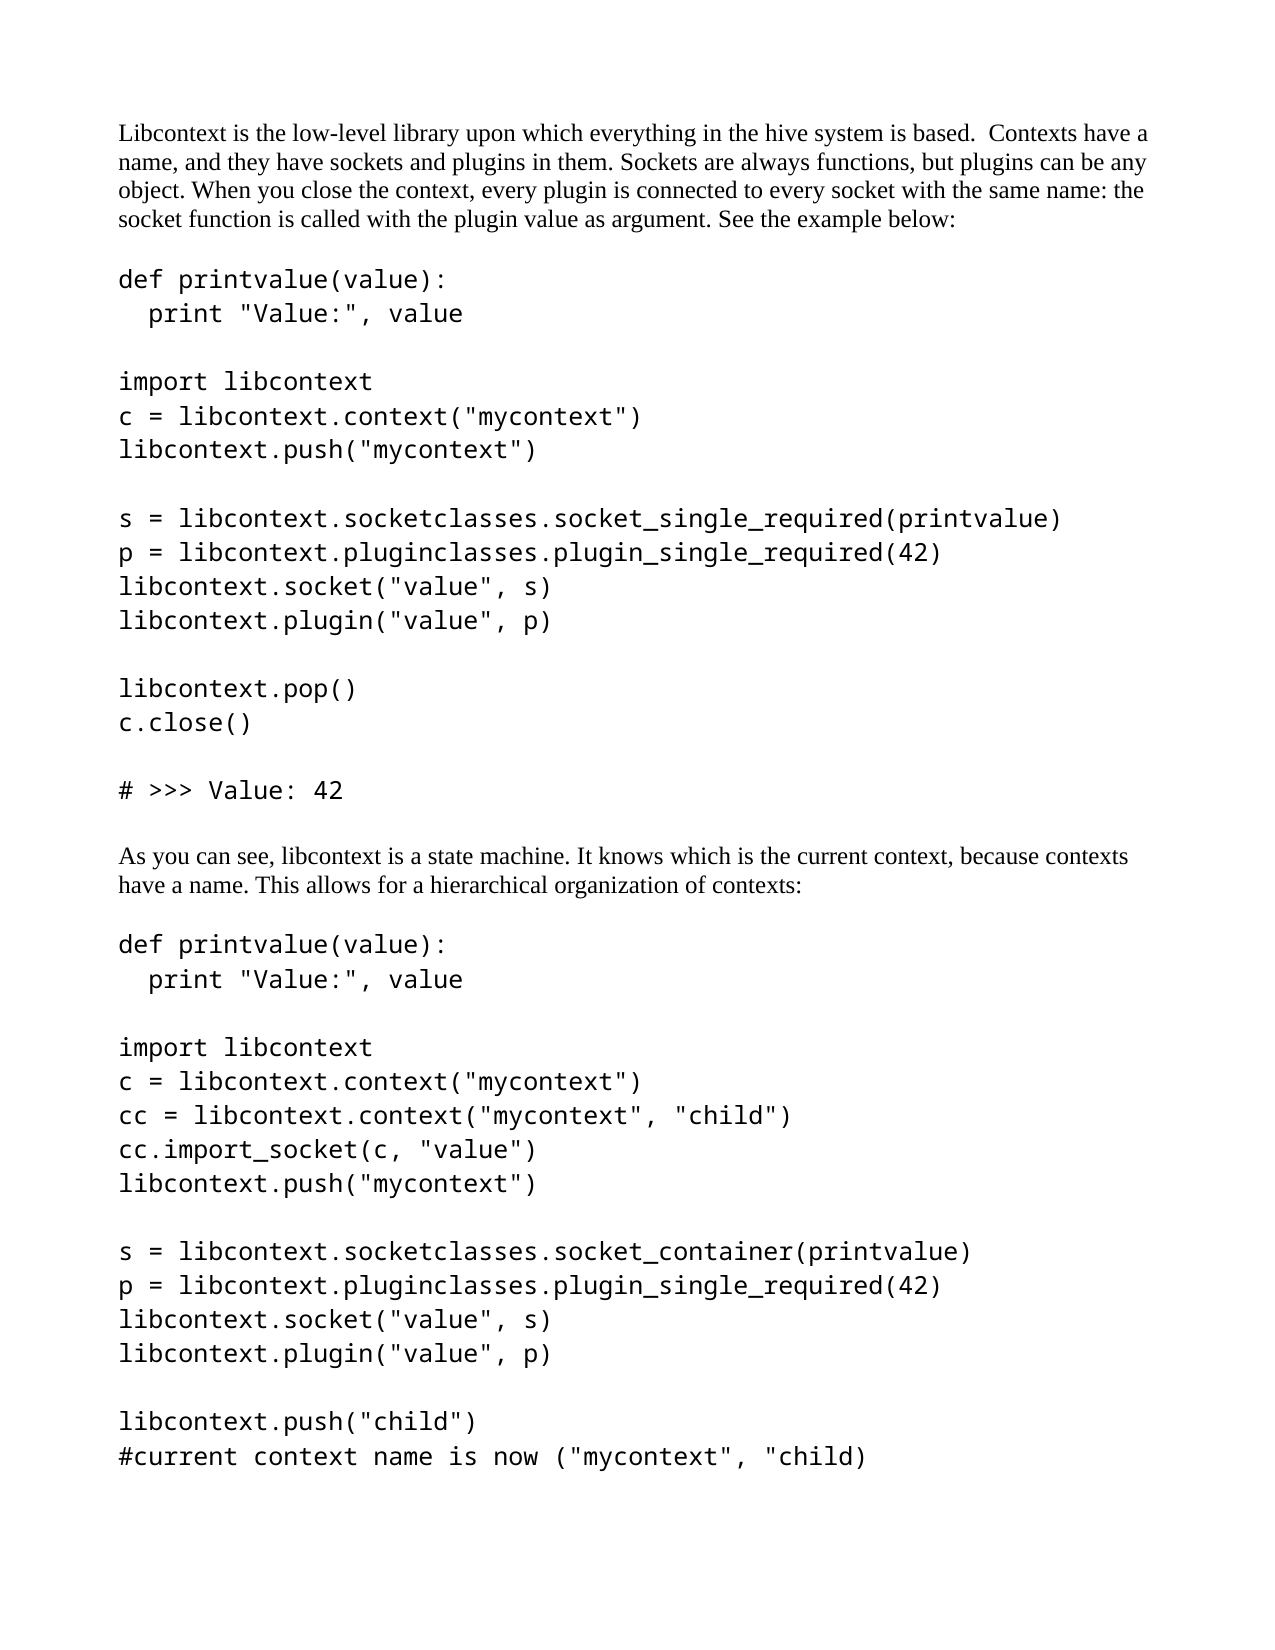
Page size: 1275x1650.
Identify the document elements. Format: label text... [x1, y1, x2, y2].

text p = libcontext.pluginclasses.plugin_single_required(42) [118, 1268, 1157, 1302]
text p = libcontext.pluginclasses.plugin_single_required(42) [118, 534, 1157, 568]
text libcontext.push("mycontext") [118, 432, 1157, 466]
text print "Value:", value [118, 296, 1157, 330]
text libcontext.push("child") [118, 1404, 1157, 1438]
text #current context name is now ("mycontext", "child) [118, 1438, 1157, 1472]
text # >>> Value: 42 [118, 773, 1157, 807]
text c = libcontext.context("mycontext") [118, 1063, 1157, 1097]
text libcontext.socket("value", s) [118, 1302, 1157, 1336]
text cc = libcontext.context("mycontext", "child") [118, 1097, 1157, 1132]
text As you can see, libcontext is a state machine. It knows which is the current context, because contexts have a name. This allows for a hierarchical organization of contexts: [118, 841, 1157, 898]
text print "Value:", value [118, 961, 1157, 995]
text def printvalue(value): [118, 262, 1157, 296]
text import libcontext [118, 364, 1157, 398]
text def printvalue(value): [118, 927, 1157, 961]
text Libcontext is the low-level library upon which everything in the hive system is based. Contexts have a name, and they have sockets and plugins in them. Sockets are always functions, but plugins can be any object. When you close the context, every plugin is connected to every socket with the same name: the socket function is called with the plugin value as argument. See the example below: [118, 118, 1157, 233]
text c = libcontext.context("mycontext") [118, 398, 1157, 432]
text s = libcontext.socketclasses.socket_container(printvalue) [118, 1234, 1157, 1268]
text libcontext.pop() [118, 671, 1157, 705]
text cc.import_socket(c, "value") [118, 1132, 1157, 1166]
text libcontext.plugin("value", p) [118, 602, 1157, 637]
text import libcontext [118, 1029, 1157, 1063]
text s = libcontext.socketclasses.socket_single_required(printvalue) [118, 500, 1157, 534]
text libcontext.socket("value", s) [118, 568, 1157, 602]
text c.close() [118, 705, 1157, 739]
text libcontext.plugin("value", p) [118, 1336, 1157, 1370]
text libcontext.push("mycontext") [118, 1166, 1157, 1200]
